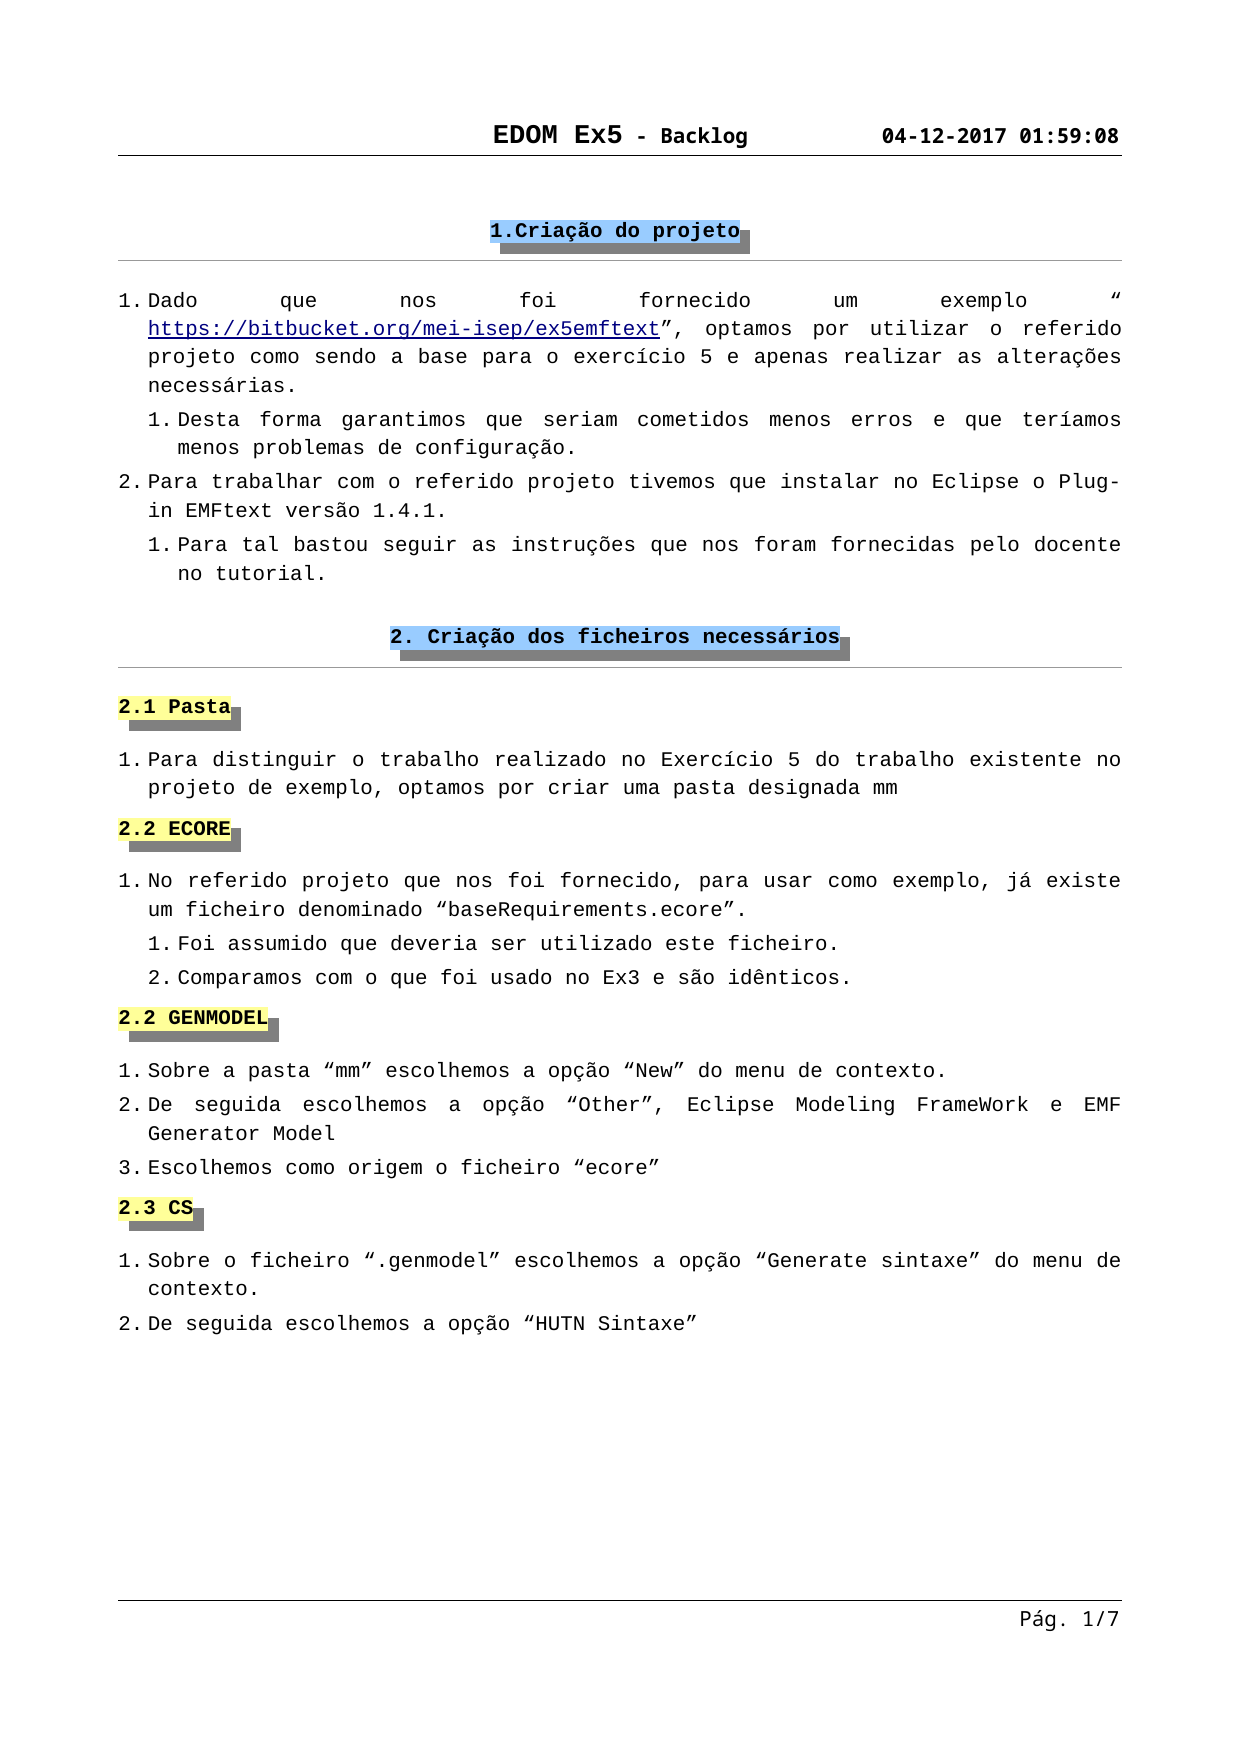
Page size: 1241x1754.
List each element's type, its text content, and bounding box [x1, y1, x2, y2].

list Para tal bastou seguir as instruções que nos foram fornecidas pelo docente no tutorial. [148, 534, 1122, 586]
subtitle 2.1 Pasta [231, 696, 1122, 731]
list Escolhemos como origem o ficheiro “ecore” [118, 1157, 1122, 1181]
subtitle 2.2 ECORE [118, 817, 1122, 852]
subtitle 2. Criação dos ficheiros necessários [118, 620, 1122, 667]
subtitle 1.Criação do projeto [118, 214, 1122, 260]
list Comparamos com o que foi usado no Ex3 e são idênticos. [148, 967, 1122, 991]
list No referido projeto que nos foi fornecido, para usar como exemplo, já existe um ficheiro denominado “baseRequirements.ecore”. [118, 870, 1122, 922]
list Sobre o ficheiro “.genmodel” escolhemos a opção “Generate sintaxe” do menu de contexto. [118, 1250, 1122, 1302]
list Para trabalhar com o referido projeto tivemos que instalar no Eclipse o Plug-in EMFtext versão 1.4.1. [118, 472, 1122, 523]
subtitle 2.3 CS [193, 1197, 1122, 1231]
list Sobre a pasta “mm” escolhemos a opção “New” do menu de contexto. [118, 1060, 1122, 1084]
list Dado que nos foi fornecido um exemplo “ https://bitbucket.org/mei-isep/ex5emftext”, optamos por utilizar o referido projeto como sendo a base para o exercício 5 e apenas realizar as alterações necessárias. [118, 290, 1122, 398]
list De seguida escolhemos a opção “HUTN Sintaxe” [118, 1312, 1122, 1336]
list Desta forma garantimos que seriam cometidos menos erros e que teríamos menos problemas de configuração. [148, 409, 1122, 461]
list Para distinguir o trabalho realizado no Exercício 5 do trabalho existente no projeto de exemplo, optamos por criar uma pasta designada mm [118, 749, 1122, 801]
subtitle 2.2 GENMODEL [268, 1007, 1122, 1042]
list De seguida escolhemos a opção “Other”, Eclipse Modeling FrameWork e EMF Generator Model [118, 1094, 1122, 1146]
list Foi assumido que deveria ser utilizado este ficheiro. [148, 933, 1122, 957]
